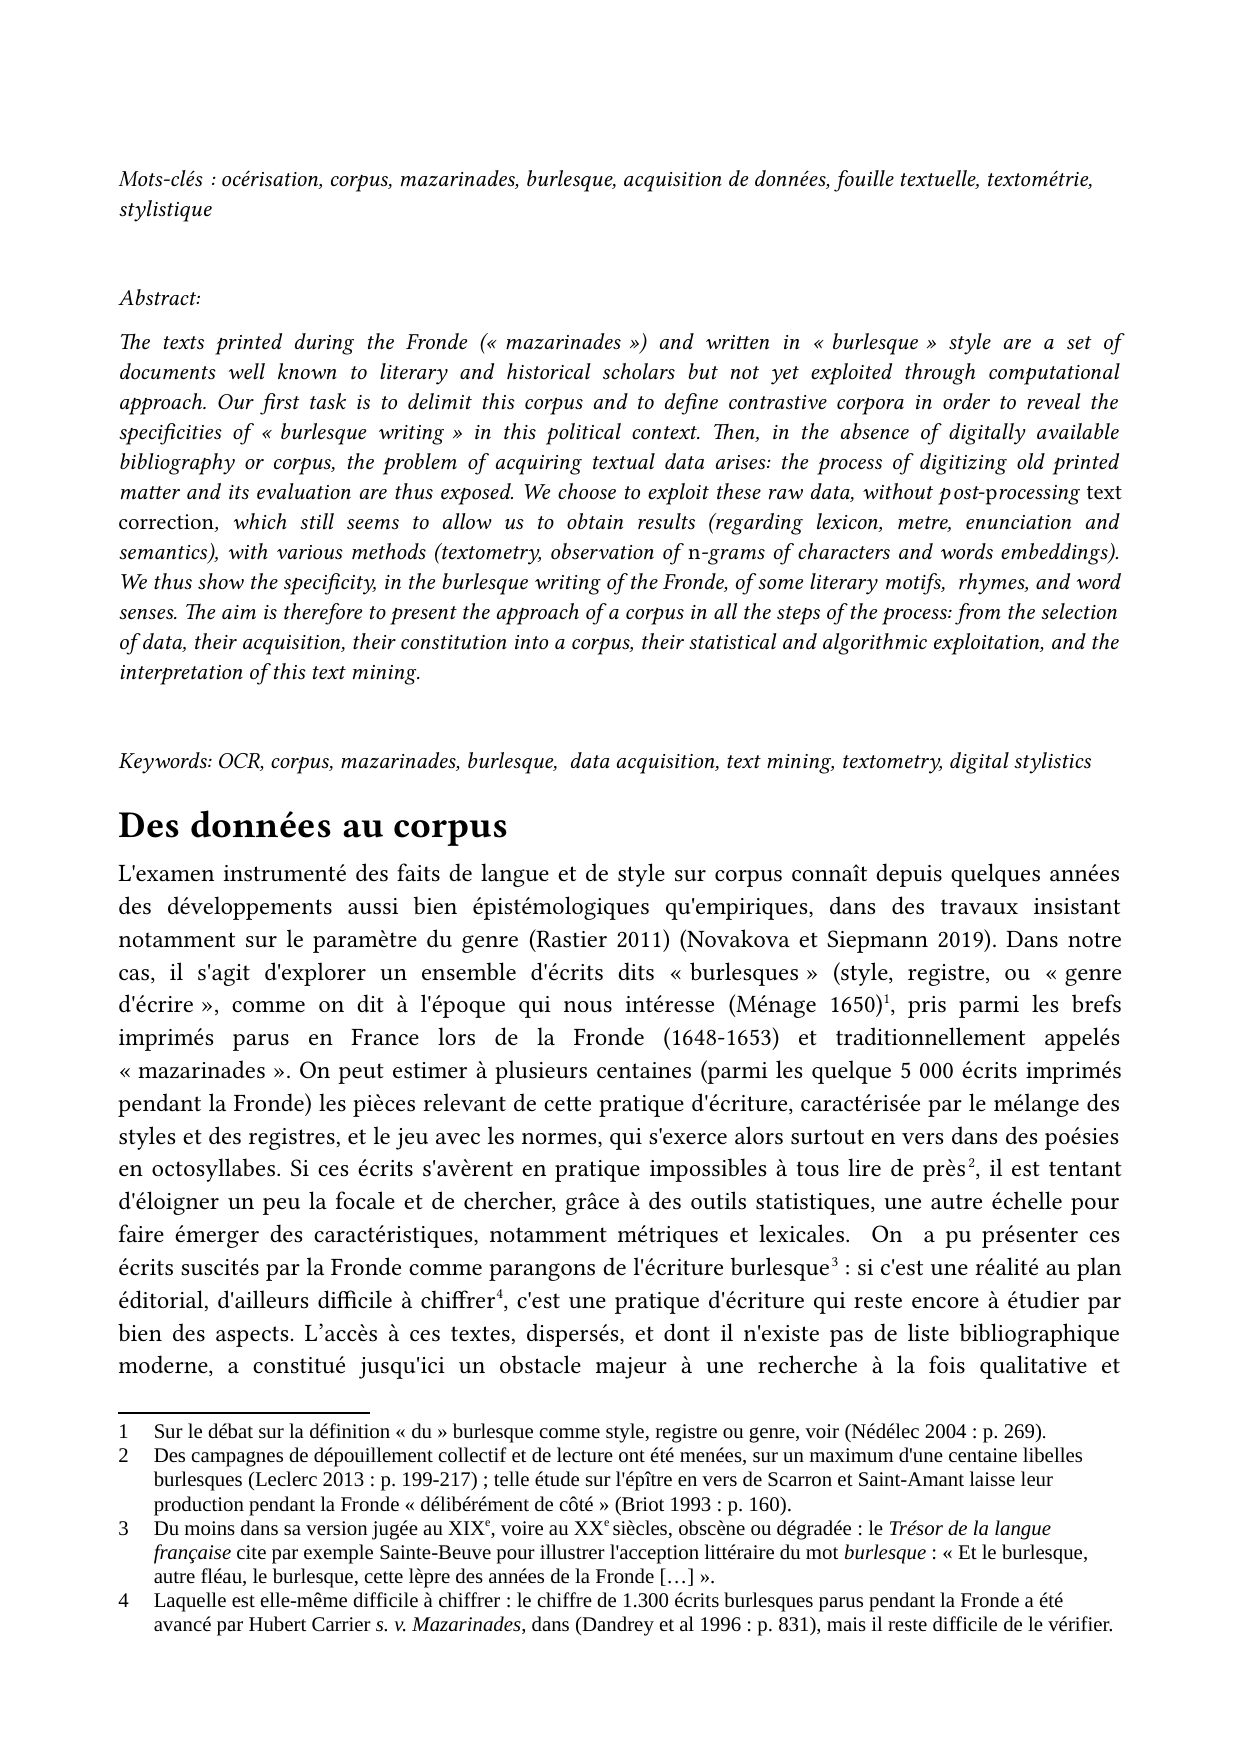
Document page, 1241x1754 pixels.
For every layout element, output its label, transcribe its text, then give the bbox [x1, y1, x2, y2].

text Des campagnes de dépouillement collectif et de lecture ont été menées, sur un maximum d'une centaine libelles burlesques (Leclerc 2013 : p. 199-217) ; telle étude sur l'épître en vers de Scarron et Saint-Amant laisse leur production pendant la Fronde « délibérément de côté » (Briot 1993 : p. 160). [118, 1443, 1122, 1516]
subtitle Des données au corpus [118, 803, 1122, 847]
text Keywords: OCR, corpus, mazarinades, burlesque, data acquisition, text mining, textometry, digital stylistics [118, 748, 1122, 774]
text The texts printed during the Fronde (« mazarinades ») and written in « burlesque » style are a set of documents well known to literary and historical scholars but not yet exploited through computational approach. Our first task is to delimit this corpus and to define contrastive corpora in order to reveal the specificities of « burlesque writing » in this political context. Then, in the absence of digitally available bibliography or corpus, the problem of acquiring textual data arises: the process of digitizing old printed matter and its evaluation are thus exposed. We choose to exploit these raw data, without post-processing text correction, which still seems to allow us to obtain results (regarding lexicon, metre, enunciation and semantics), with various methods (textometry, observation of n-grams of characters and words embeddings). We thus show the specificity, in the burlesque writing of the Fronde, of some literary motifs, rhymes, and word senses. The aim is therefore to present the approach of a corpus in all the steps of the process: from the selection of data, their acquisition, their constitution into a corpus, their statistical and algorithmic exploitation, and the interpretation of this text mining. [118, 329, 1122, 685]
text Laquelle est elle-même difficile à chiffrer : le chiffre de 1.300 écrits burlesques parus pendant la Fronde a été avancé par Hubert Carrier s. v. Mazarinades, dans (Dandrey et al 1996 : p. 831), mais il reste difficile de le vérifier. [118, 1588, 1122, 1636]
text Du moins dans sa version jugée au XIXe, voire au XXe siècles, obscène ou dégradée : le Trésor de la langue française cite par exemple Sainte-Beuve pour illustrer l'acception littéraire du mot burlesque : « Et le burlesque, autre fléau, le burlesque, cette lèpre des années de la Fronde […] ». [118, 1516, 1122, 1588]
text Abstract: [118, 285, 1122, 311]
text L'examen instrumenté des faits de langue et de style sur corpus connaît depuis quelques années des développements aussi bien épistémologiques qu'empiriques, dans des travaux insistant notamment sur le paramètre du genre (Rastier 2011) (Novakova et Siepmann 2019). Dans notre cas, il s'agit d'explorer un ensemble d'écrits dits « burlesques » (style, registre, ou « genre d'écrire », comme on dit à l'époque qui nous intéresse (Ménage 1650), pris parmi les brefs imprimés parus en France lors de la Fronde (1648-1653) et traditionnellement appelés « mazarinades ». On peut estimer à plusieurs centaines (parmi les quelque 5 000 écrits imprimés pendant la Fronde) les pièces relevant de cette pratique d'écriture, caractérisée par le mélange des styles et des registres, et le jeu avec les normes, qui s'exerce alors surtout en vers dans des poésies en octosyllabes. Si ces écrits s'avèrent en pratique impossibles à tous lire de près, il est tentant d'éloigner un peu la focale et de chercher, grâce à des outils statistiques, une autre échelle pour faire émerger des caractéristiques, notamment métriques et lexicales. On a pu présenter ces écrits suscités par la Fronde comme parangons de l'écriture burlesque : si c'est une réalité au plan éditorial, d'ailleurs difficile à chiffrer, c'est une pratique d'écriture qui reste encore à étudier par bien des aspects. L’accès à ces textes, dispersés, et dont il n'existe pas de liste bibliographique moderne, a constitué jusqu'ici un obstacle majeur à une recherche à la fois qualitative et [118, 859, 1122, 1380]
text Mots-clés : océrisation, corpus, mazarinades, burlesque, acquisition de données, fouille textuelle, textométrie, stylistique [118, 166, 1122, 222]
text Sur le débat sur la définition « du » burlesque comme style, registre ou genre, voir (Nédélec 2004 : p. 269). [118, 1419, 1122, 1443]
